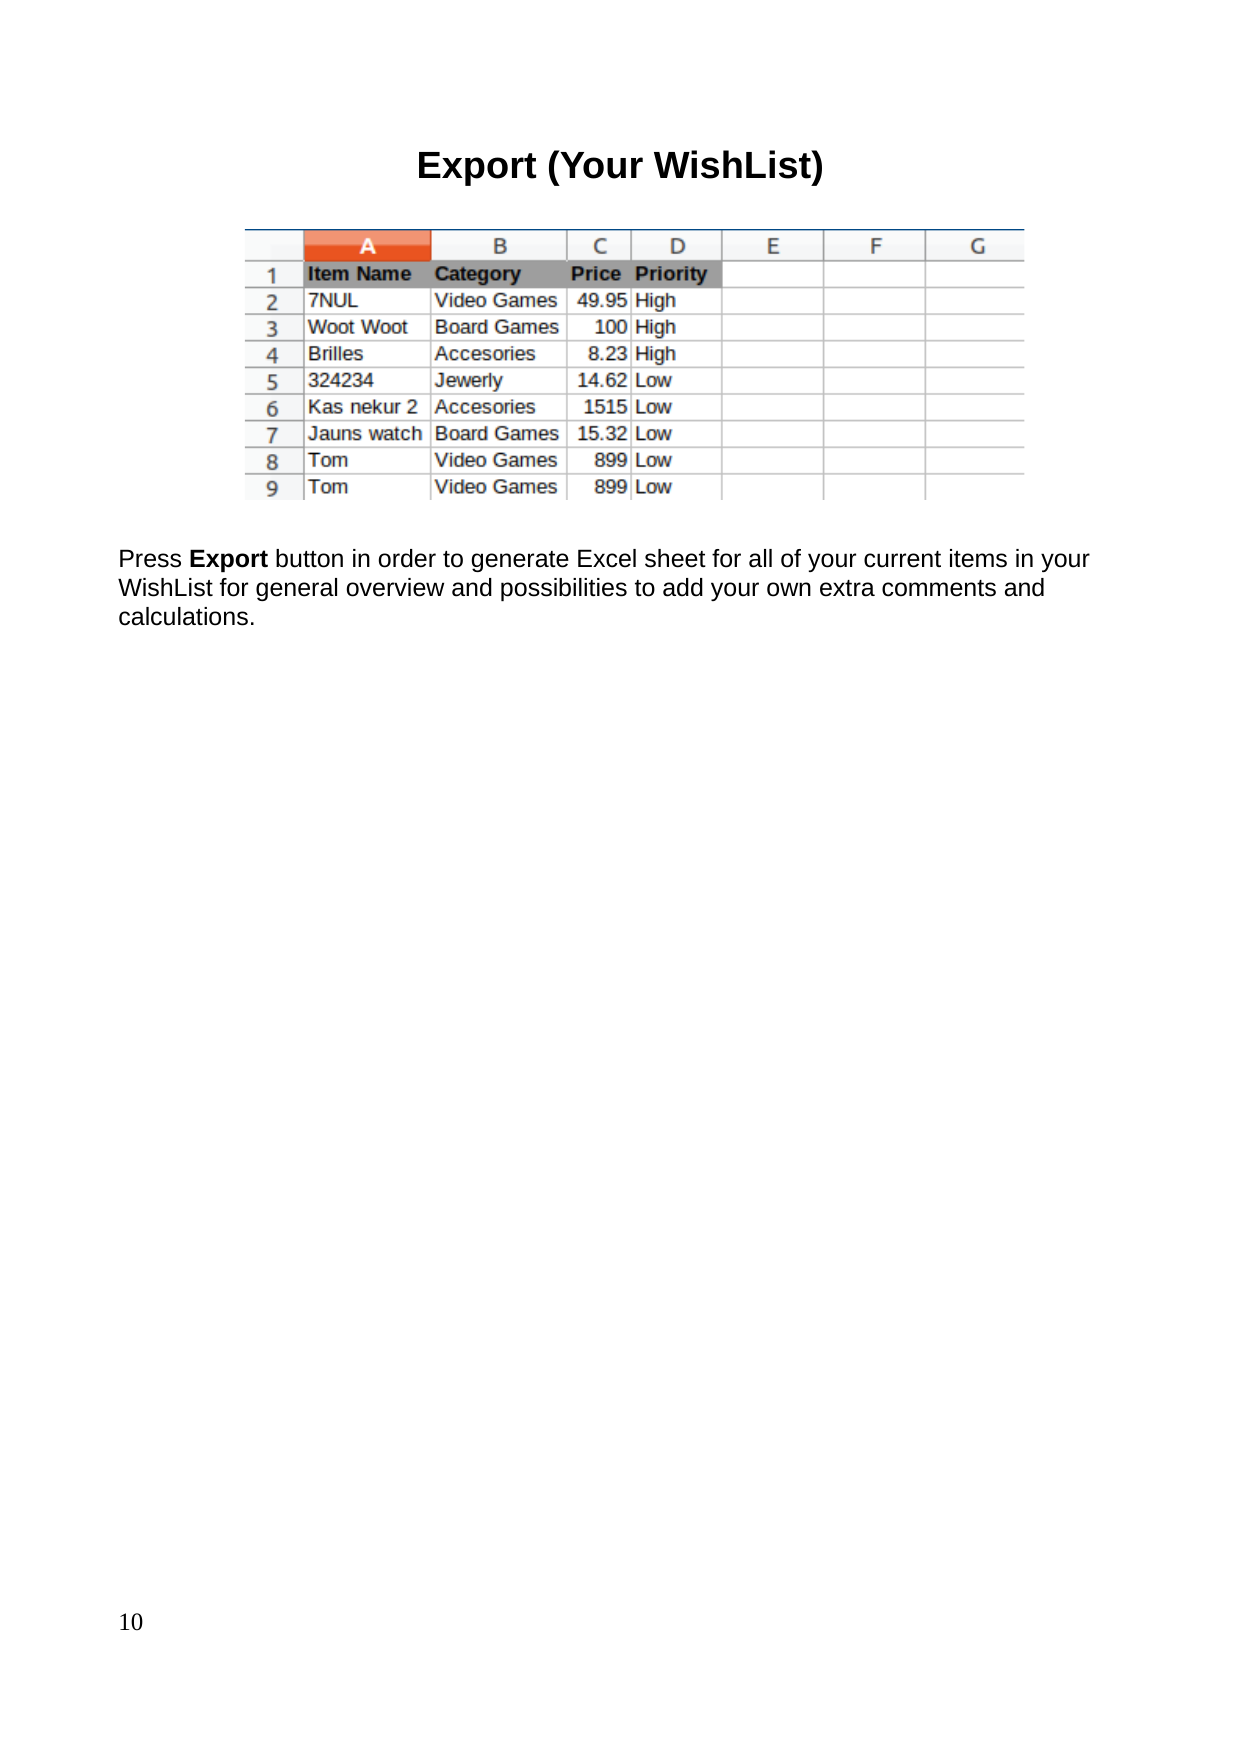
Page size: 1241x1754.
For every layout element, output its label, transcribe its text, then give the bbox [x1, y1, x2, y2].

subtitle Export (Your WishList) [118, 143, 1122, 187]
text Press Export button in order to generate Excel sheet for all of your current items in your WishList for general overview and possibilities to add your own extra comments and calculations. [118, 544, 1122, 631]
picture [244, 229, 1025, 500]
